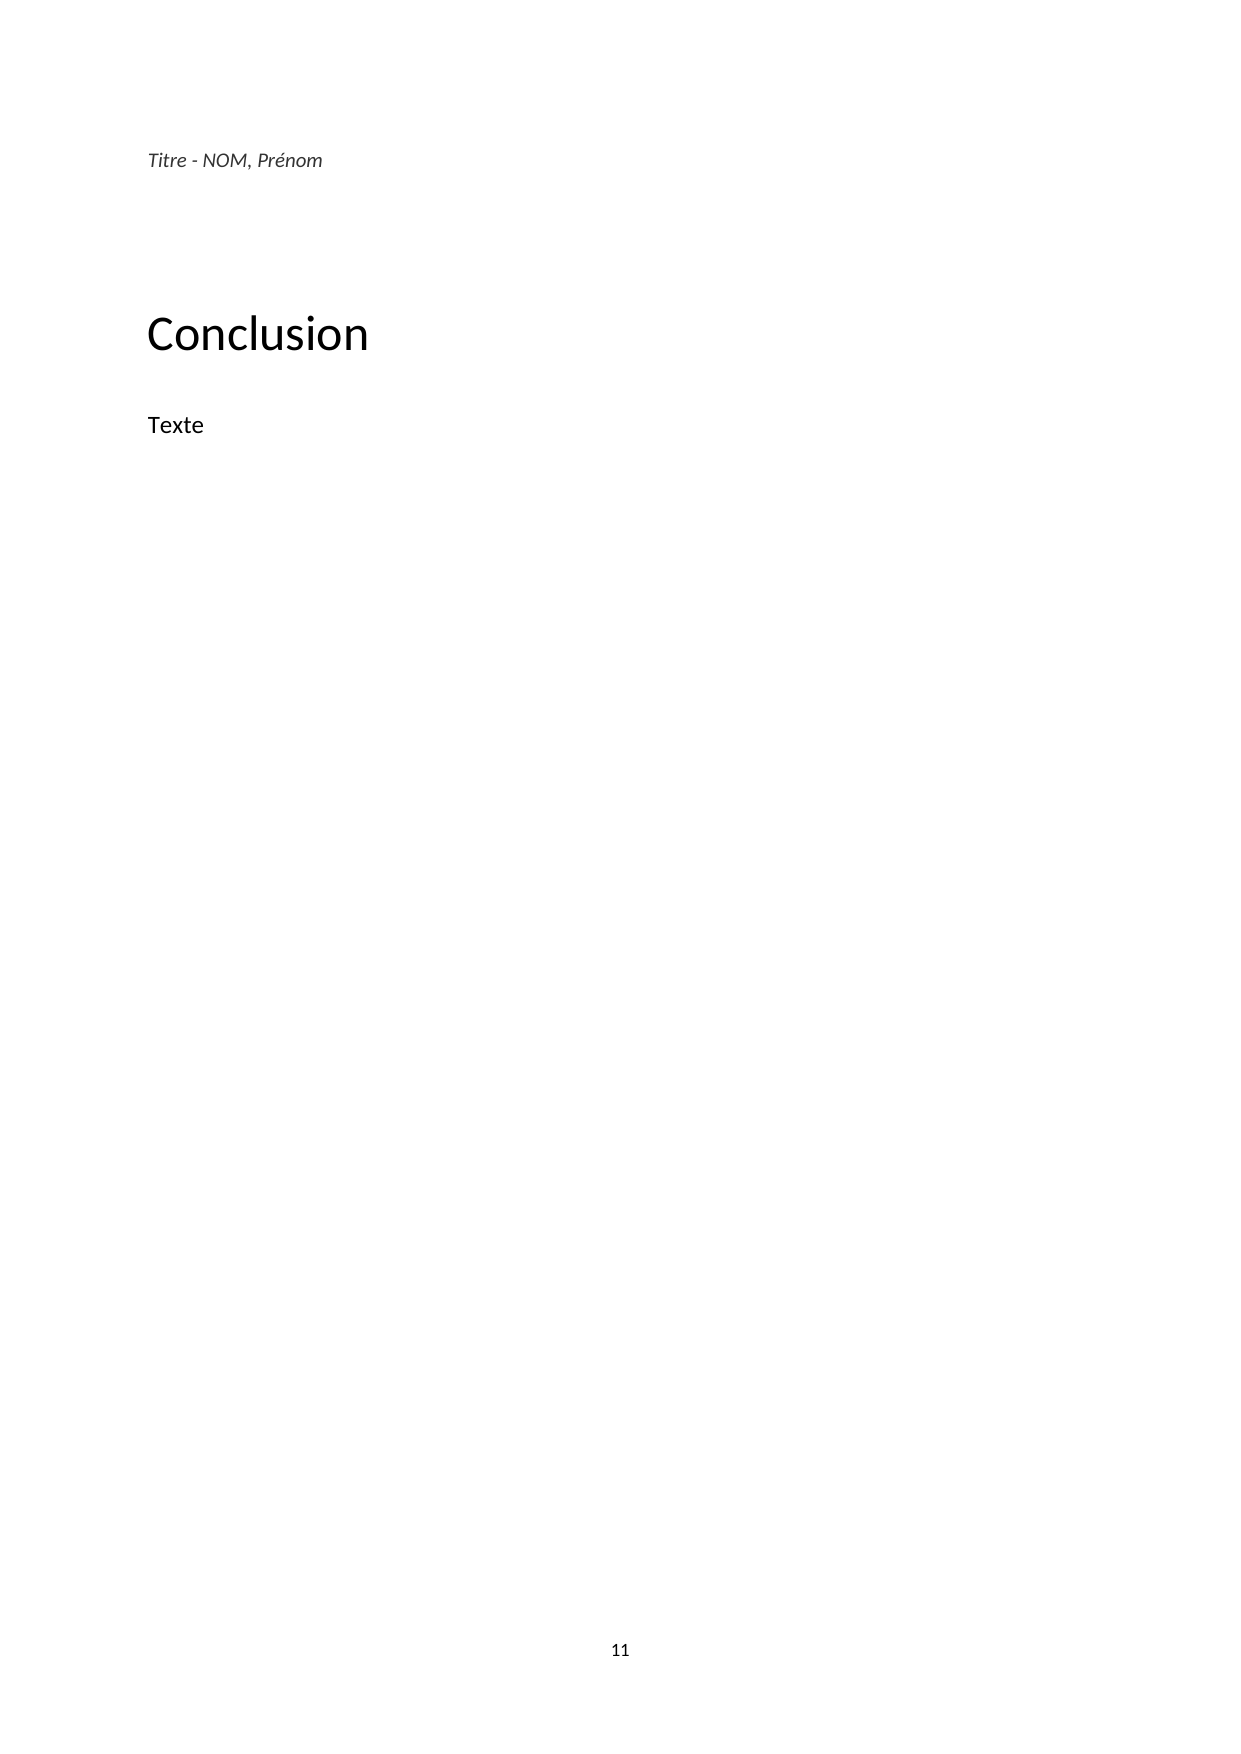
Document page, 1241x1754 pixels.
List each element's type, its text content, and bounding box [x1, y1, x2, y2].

subtitle Conclusion [148, 302, 1093, 363]
text Texte [148, 409, 1093, 440]
